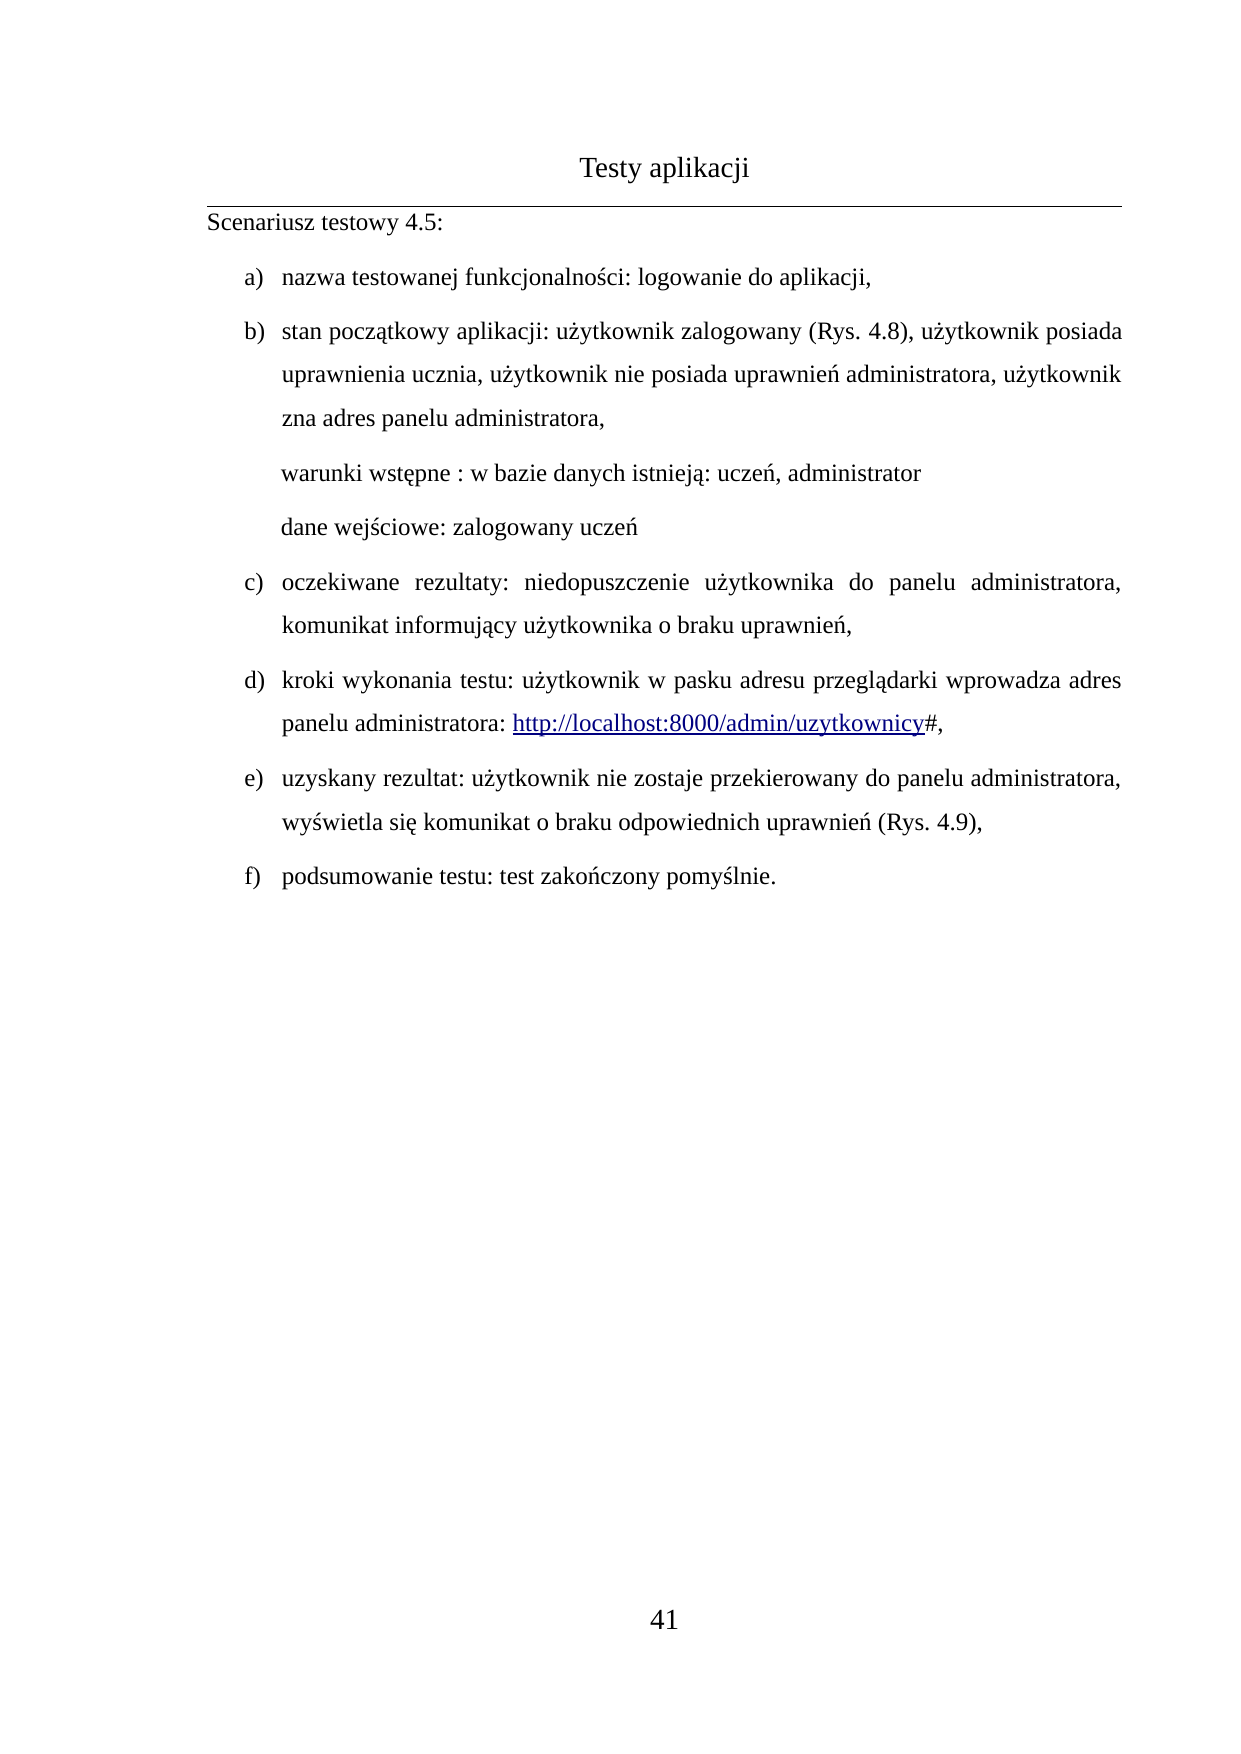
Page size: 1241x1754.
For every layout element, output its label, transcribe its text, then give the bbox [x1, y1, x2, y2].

list nazwa testowanej funkcjonalności: logowanie do aplikacji, [244, 262, 1122, 290]
list stan początkowy aplikacji: użytkownik zalogowany (Rys. 4.8), użytkownik posiada uprawnienia ucznia, użytkownik nie posiada uprawnień administratora, użytkownik zna adres panelu administratora, [244, 316, 1122, 431]
list kroki wykonania testu: użytkownik w pasku adresu przeglądarki wprowadza adres panelu administratora: http://localhost:8000/admin/uzytkownicy#, [244, 665, 1122, 737]
text dane wejściowe: zalogowany uczeń [207, 512, 1122, 541]
text warunki wstępne : w bazie danych istnieją: uczeń, administrator [207, 458, 1122, 486]
list uzyskany rezultat: użytkownik nie zostaje przekierowany do panelu administratora, wyświetla się komunikat o braku odpowiednich uprawnień (Rys. 4.9), [244, 763, 1122, 835]
text Scenariusz testowy 4.5: [207, 207, 1122, 235]
list oczekiwane rezultaty: niedopuszczenie użytkownika do panelu administratora, komunikat informujący użytkownika o braku uprawnień, [244, 567, 1122, 639]
list podsumowanie testu: test zakończony pomyślnie. [244, 861, 1122, 890]
